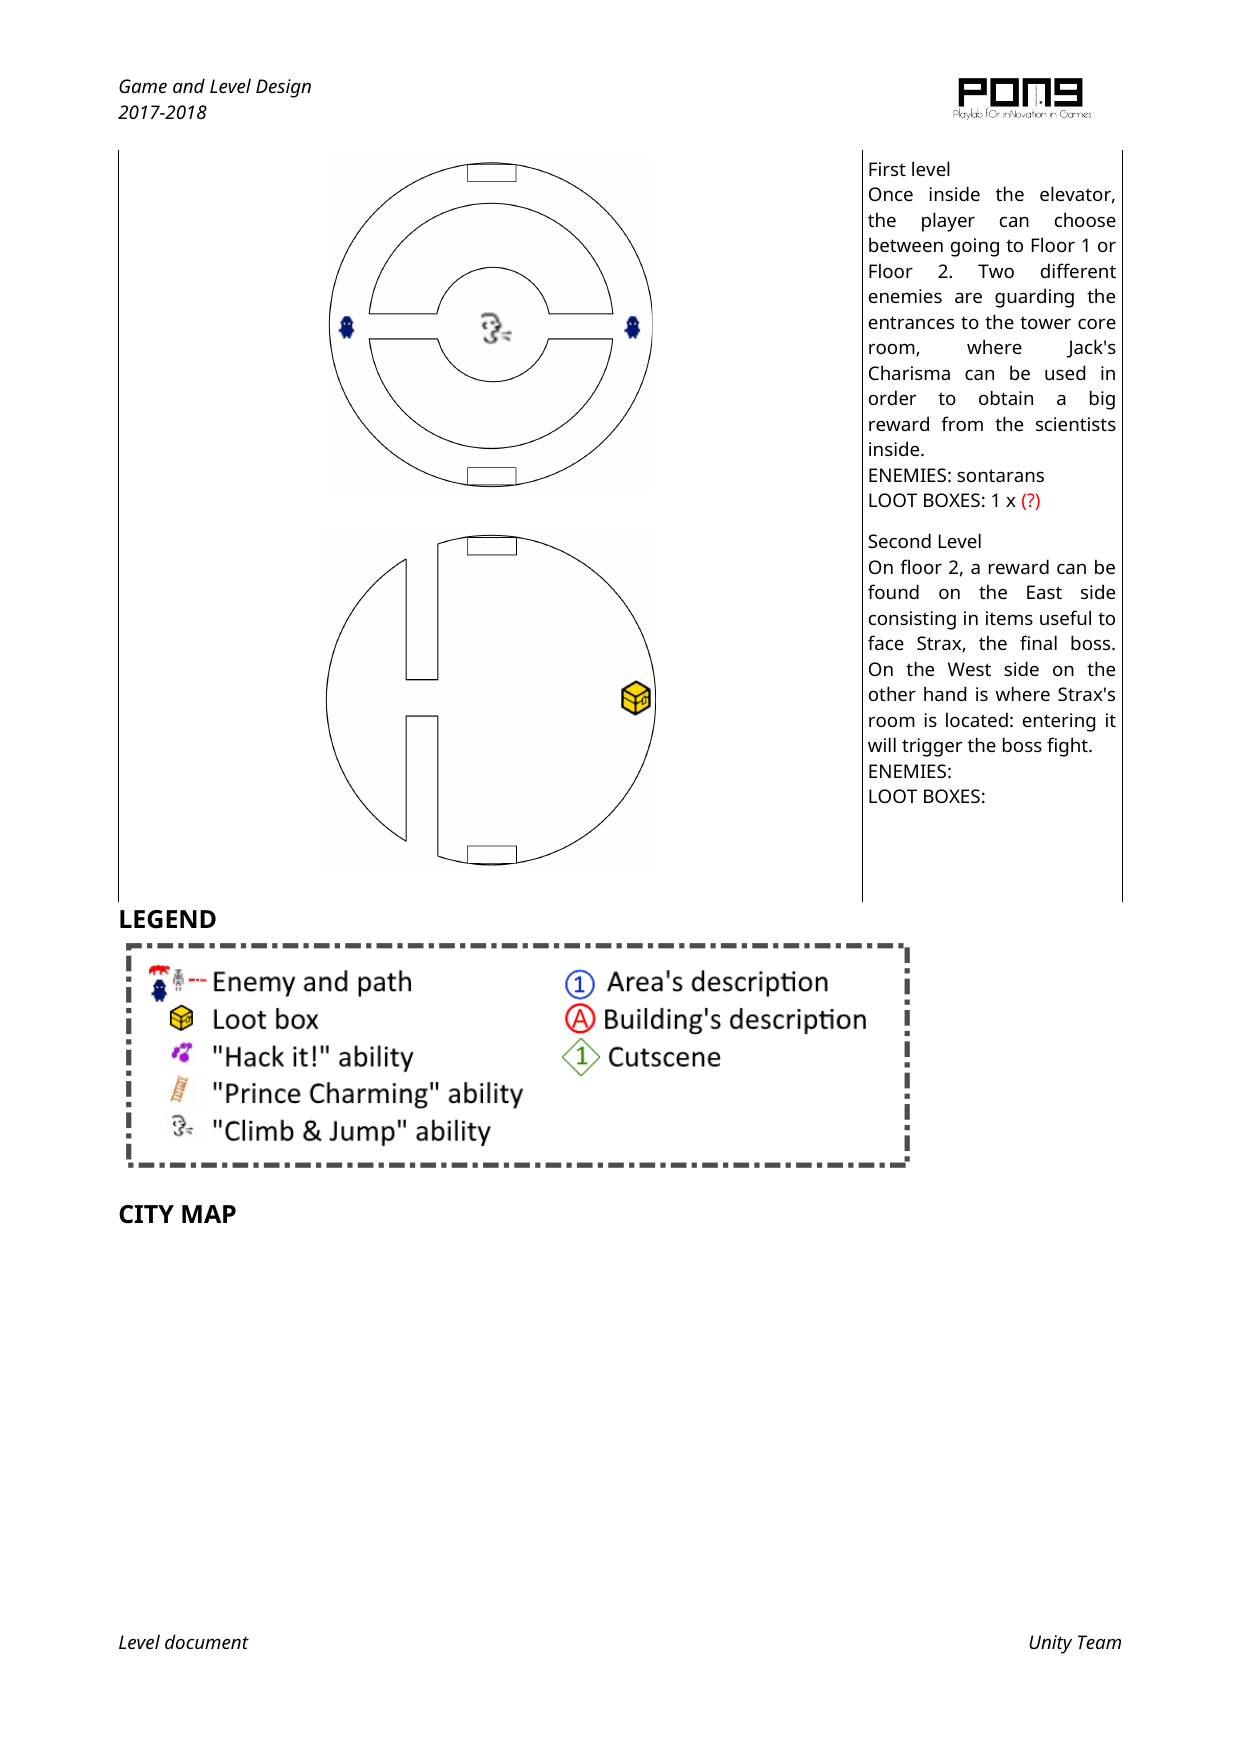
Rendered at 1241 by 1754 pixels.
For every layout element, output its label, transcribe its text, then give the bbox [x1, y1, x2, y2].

table_cell First level Once inside the elevator, the player can choose between going to Floor 1 or Floor 2. Two different enemies are guarding the entrances to the tower core room, where Jack's Charisma can be used in order to obtain a big reward from the scientists inside. ENEMIES: sontarans LOOT BOXES: 1 x (?) [863, 150, 1122, 523]
picture [324, 528, 656, 871]
picture [123, 940, 914, 1172]
text LEGEND [118, 902, 1122, 936]
picture [327, 156, 653, 492]
table_cell Second Level On floor 2, a reward can be found on the East side consisting in items useful to face Strax, the final boss. On the West side on the other hand is where Strax's room is located: entering it will trigger the boss fight. ENEMIES: LOOT BOXES: [863, 523, 1122, 902]
text CITY MAP [118, 1197, 1122, 1231]
picture [923, 73, 1122, 124]
table_cell [119, 150, 862, 523]
table_cell [119, 523, 862, 902]
